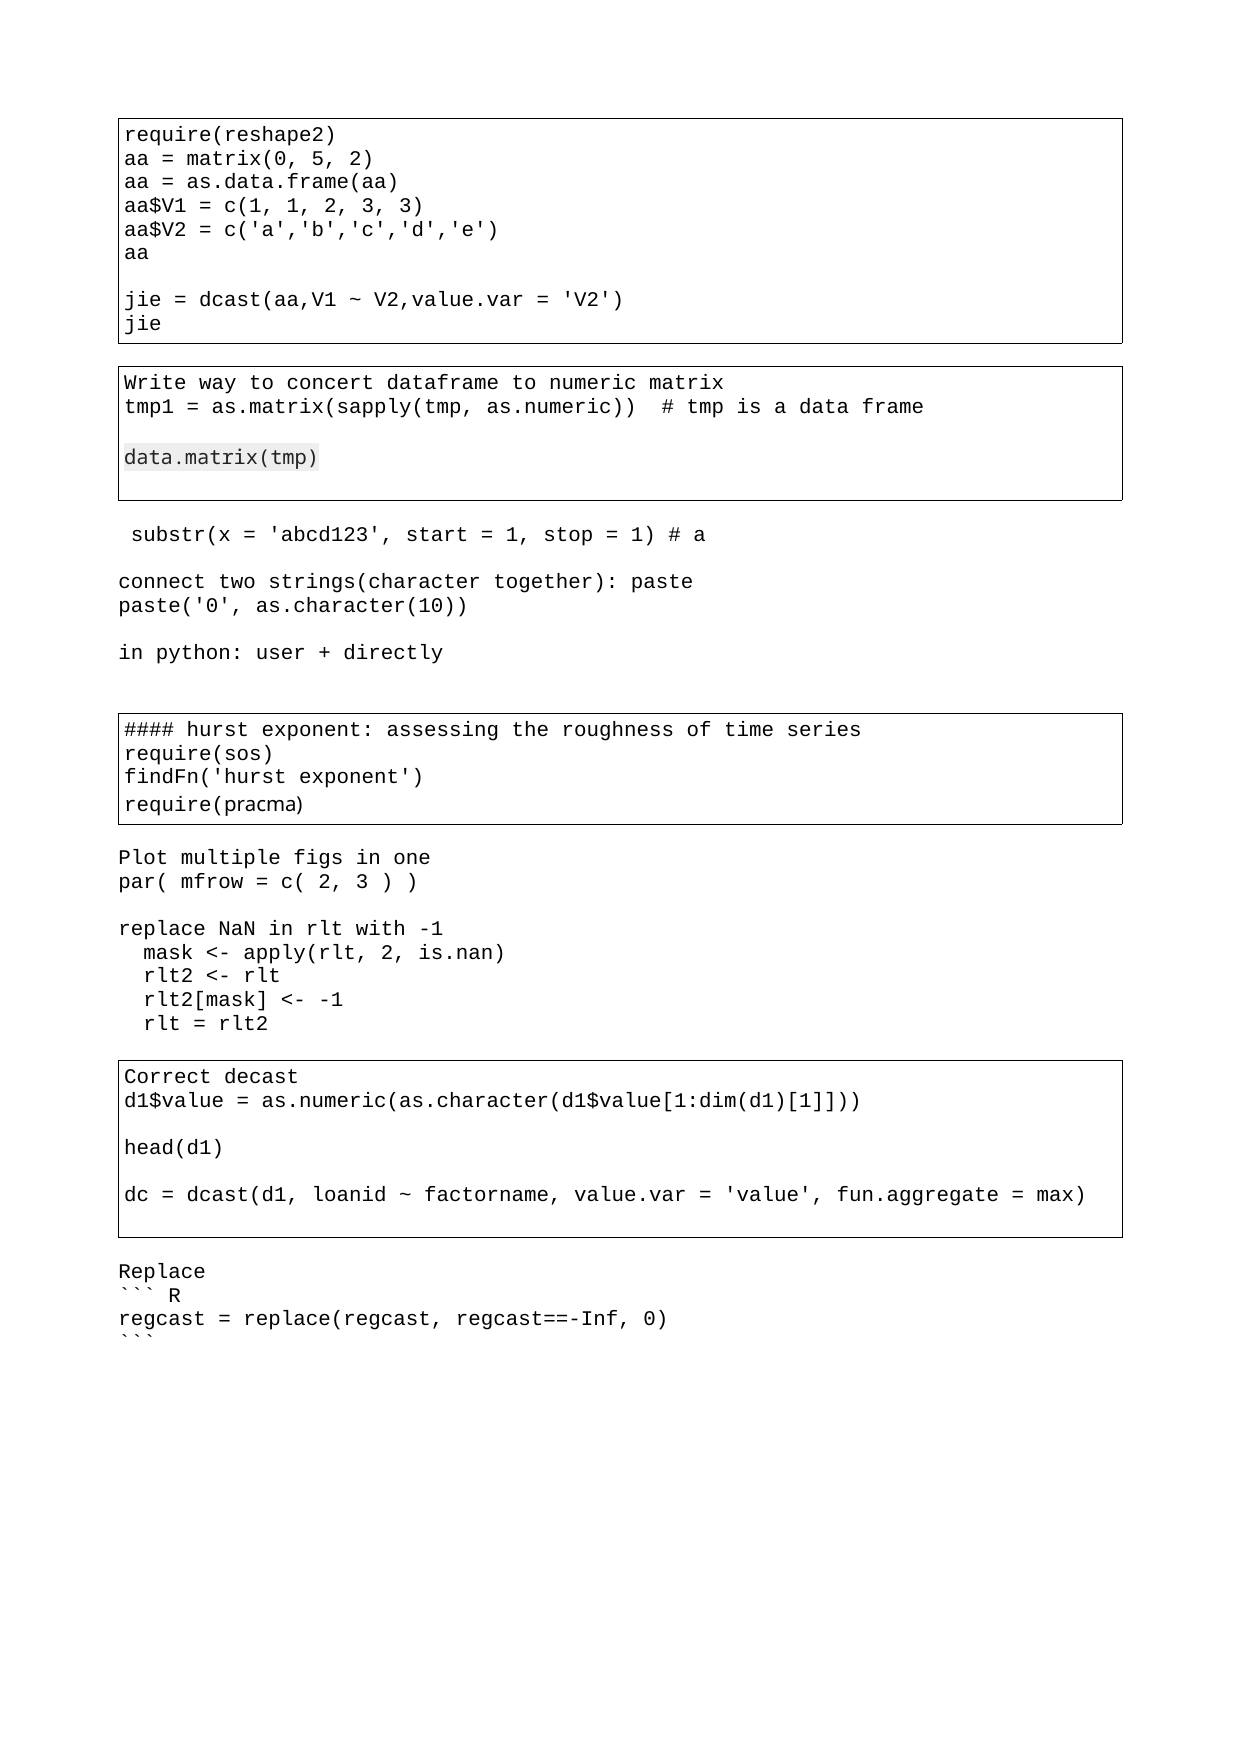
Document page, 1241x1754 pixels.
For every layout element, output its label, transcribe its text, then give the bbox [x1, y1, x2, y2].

text mask <- apply(rlt, 2, is.nan) [118, 942, 1122, 966]
text ``` [118, 1332, 1122, 1356]
text ``` R [118, 1284, 1122, 1308]
text in python: user + directly [118, 642, 1122, 666]
text rlt2[mask] <- -1 [118, 989, 1122, 1013]
text connect two strings(character together): paste [118, 571, 1122, 595]
text rlt = rlt2 [118, 1013, 1122, 1036]
text Replace [118, 1261, 1122, 1284]
text replace NaN in rlt with -1 [118, 918, 1122, 942]
text paste('0', as.character(10)) [118, 595, 1122, 618]
table_header Write way to concert dataframe to numeric matrix tmp1 = as.matrix(sapply(tmp, as.numeric)) # tmp is a data frame data.matrix(tmp) [119, 367, 1122, 500]
text regcast = replace(regcast, regcast==-Inf, 0) [118, 1308, 1122, 1332]
table_header #### hurst exponent: assessing the roughness of time series require(sos) findFn('hurst exponent') require(pracma) [119, 714, 1122, 823]
text rlt2 <- rlt [118, 966, 1122, 989]
table_header require(reshape2) aa = matrix(0, 5, 2) aa = as.data.frame(aa) aa$V1 = c(1, 1, 2, 3, 3) aa$V2 = c('a','b','c','d','e') aa jie = dcast(aa,V1 ~ V2,value.var = 'V2') jie [119, 119, 1122, 342]
text substr(x = 'abcd123', start = 1, stop = 1) # a [118, 524, 1122, 547]
table_header Correct decast d1$value = as.numeric(as.character(d1$value[1:dim(d1)[1]])) head(d1) dc = dcast(d1, loanid ~ factorname, value.var = 'value', fun.aggregate = max) [119, 1061, 1122, 1237]
text par( mfrow = c( 2, 3 ) ) [118, 871, 1122, 894]
text Plot multiple figs in one [118, 847, 1122, 871]
